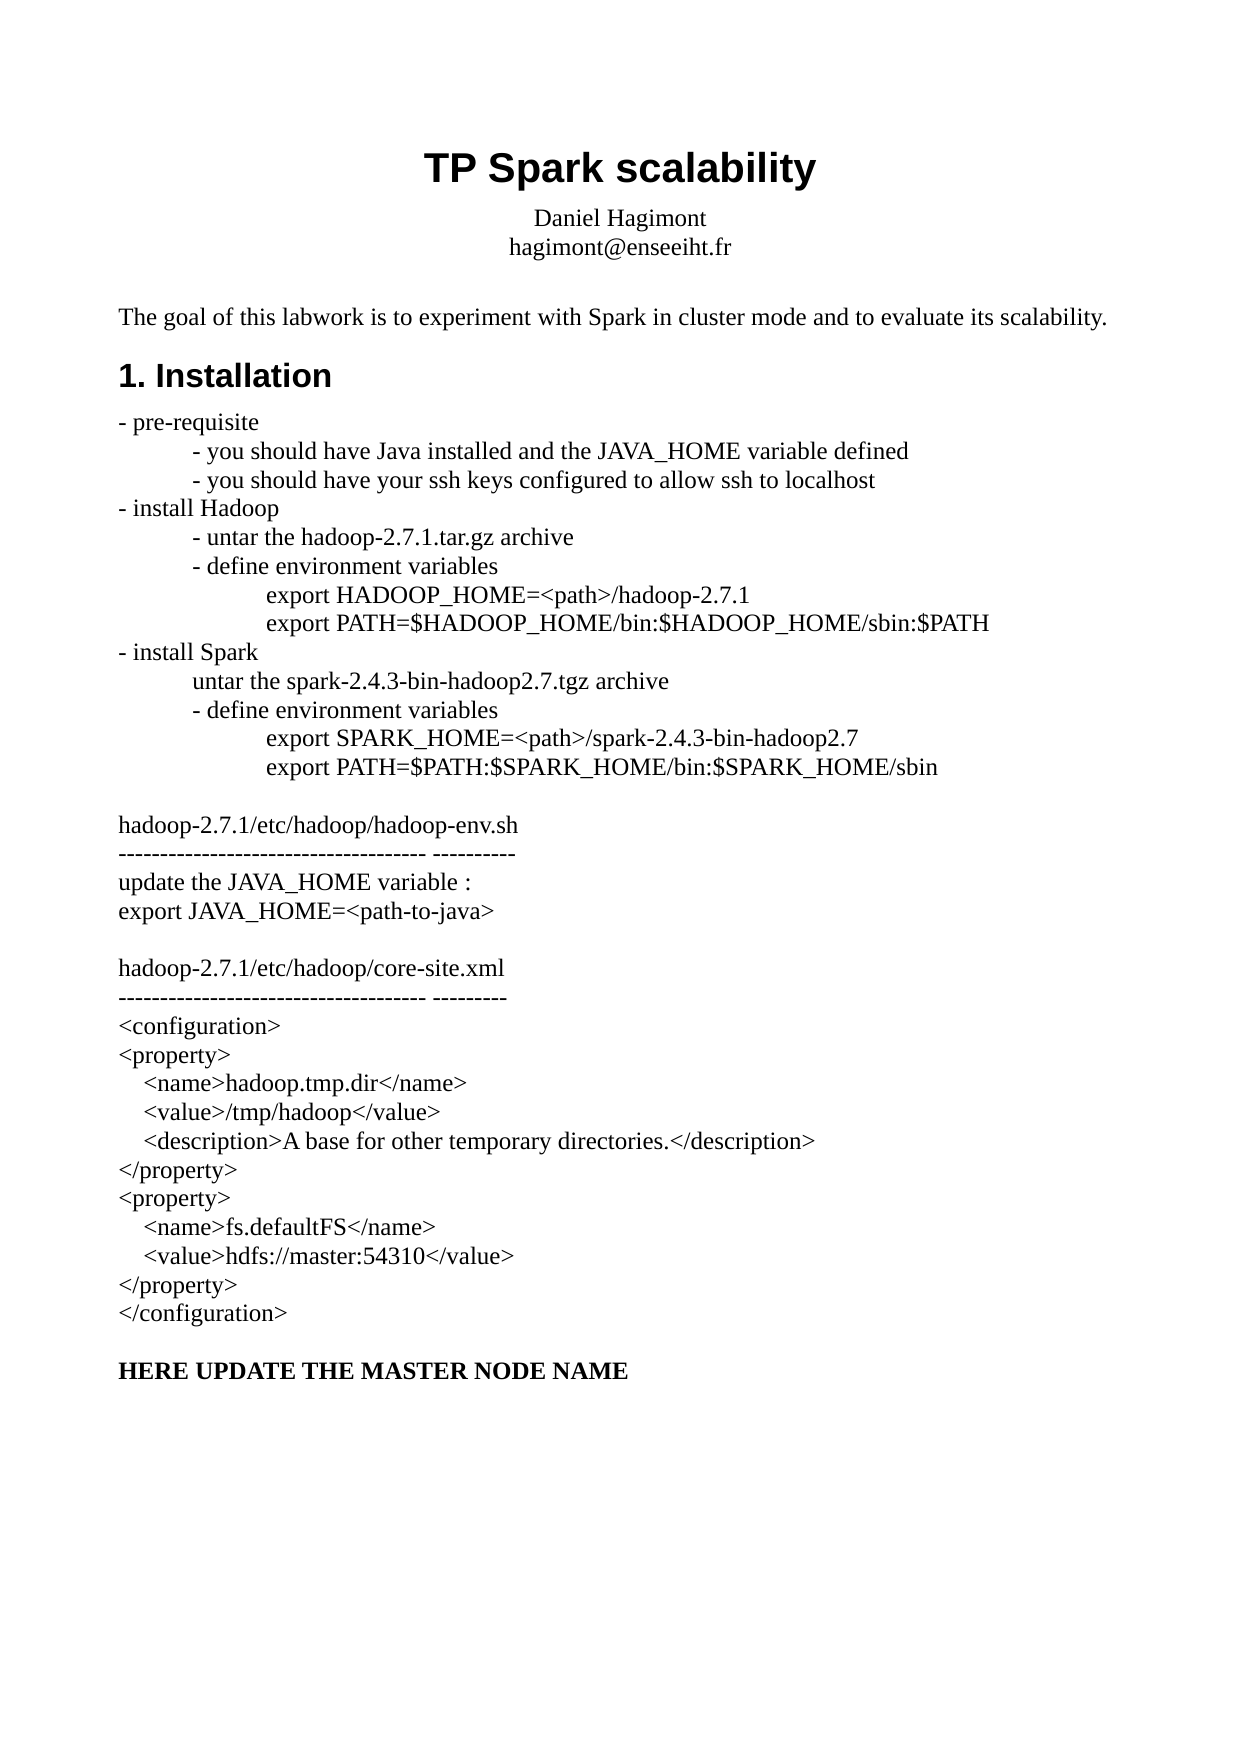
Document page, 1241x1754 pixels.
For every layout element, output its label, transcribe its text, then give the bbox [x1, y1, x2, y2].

text - you should have your ssh keys configured to allow ssh to localhost [118, 465, 1122, 493]
text ------------------------------------- ---------- [118, 838, 1122, 867]
text <configuration> [118, 1011, 1122, 1040]
text <property> [118, 1183, 1122, 1212]
text - define environment variables [118, 695, 1122, 723]
text <value>hdfs://master:54310</value> [118, 1241, 1122, 1270]
text export HADOOP_HOME=<path>/hadoop-2.7.1 [118, 580, 1122, 608]
text - install Hadoop [118, 493, 1122, 522]
text HERE UPDATE THE MASTER NODE NAME [118, 1356, 1122, 1385]
text <description>A base for other temporary directories.</description> [118, 1126, 1122, 1155]
text The goal of this labwork is to experiment with Spark in cluster mode and to evaluate its scalability. [118, 302, 1122, 331]
text hadoop-2.7.1/etc/hadoop/core-site.xml [118, 953, 1122, 982]
text export JAVA_HOME=<path-to-java> [118, 896, 1122, 925]
text </property> [118, 1270, 1122, 1298]
text - you should have Java installed and the JAVA_HOME variable defined [118, 436, 1122, 465]
text <name>hadoop.tmp.dir</name> [118, 1068, 1122, 1097]
text hadoop-2.7.1/etc/hadoop/hadoop-env.sh [118, 810, 1122, 838]
text hagimont@enseeiht.fr [118, 232, 1122, 261]
text export SPARK_HOME=<path>/spark-2.4.3-bin-hadoop2.7 [118, 723, 1122, 752]
text </property> [118, 1155, 1122, 1183]
text Daniel Hagimont [118, 203, 1122, 232]
text untar the spark-2.4.3-bin-hadoop2.7.tgz archive [118, 666, 1122, 695]
text <value>/tmp/hadoop</value> [118, 1097, 1122, 1126]
text </configuration> [118, 1298, 1122, 1327]
subtitle 1. Installation [118, 356, 1122, 395]
text export PATH=$PATH:$SPARK_HOME/bin:$SPARK_HOME/sbin [118, 752, 1122, 781]
text - install Spark [118, 637, 1122, 666]
text - define environment variables [118, 551, 1122, 580]
text export PATH=$HADOOP_HOME/bin:$HADOOP_HOME/sbin:$PATH [118, 608, 1122, 637]
text <name>fs.defaultFS</name> [118, 1212, 1122, 1241]
text - untar the hadoop-2.7.1.tar.gz archive [118, 522, 1122, 551]
text <property> [118, 1040, 1122, 1068]
text - pre-requisite [118, 407, 1122, 436]
text update the JAVA_HOME variable : [118, 867, 1122, 896]
text ------------------------------------- --------- [118, 982, 1122, 1011]
subtitle TP Spark scalability [118, 143, 1122, 191]
